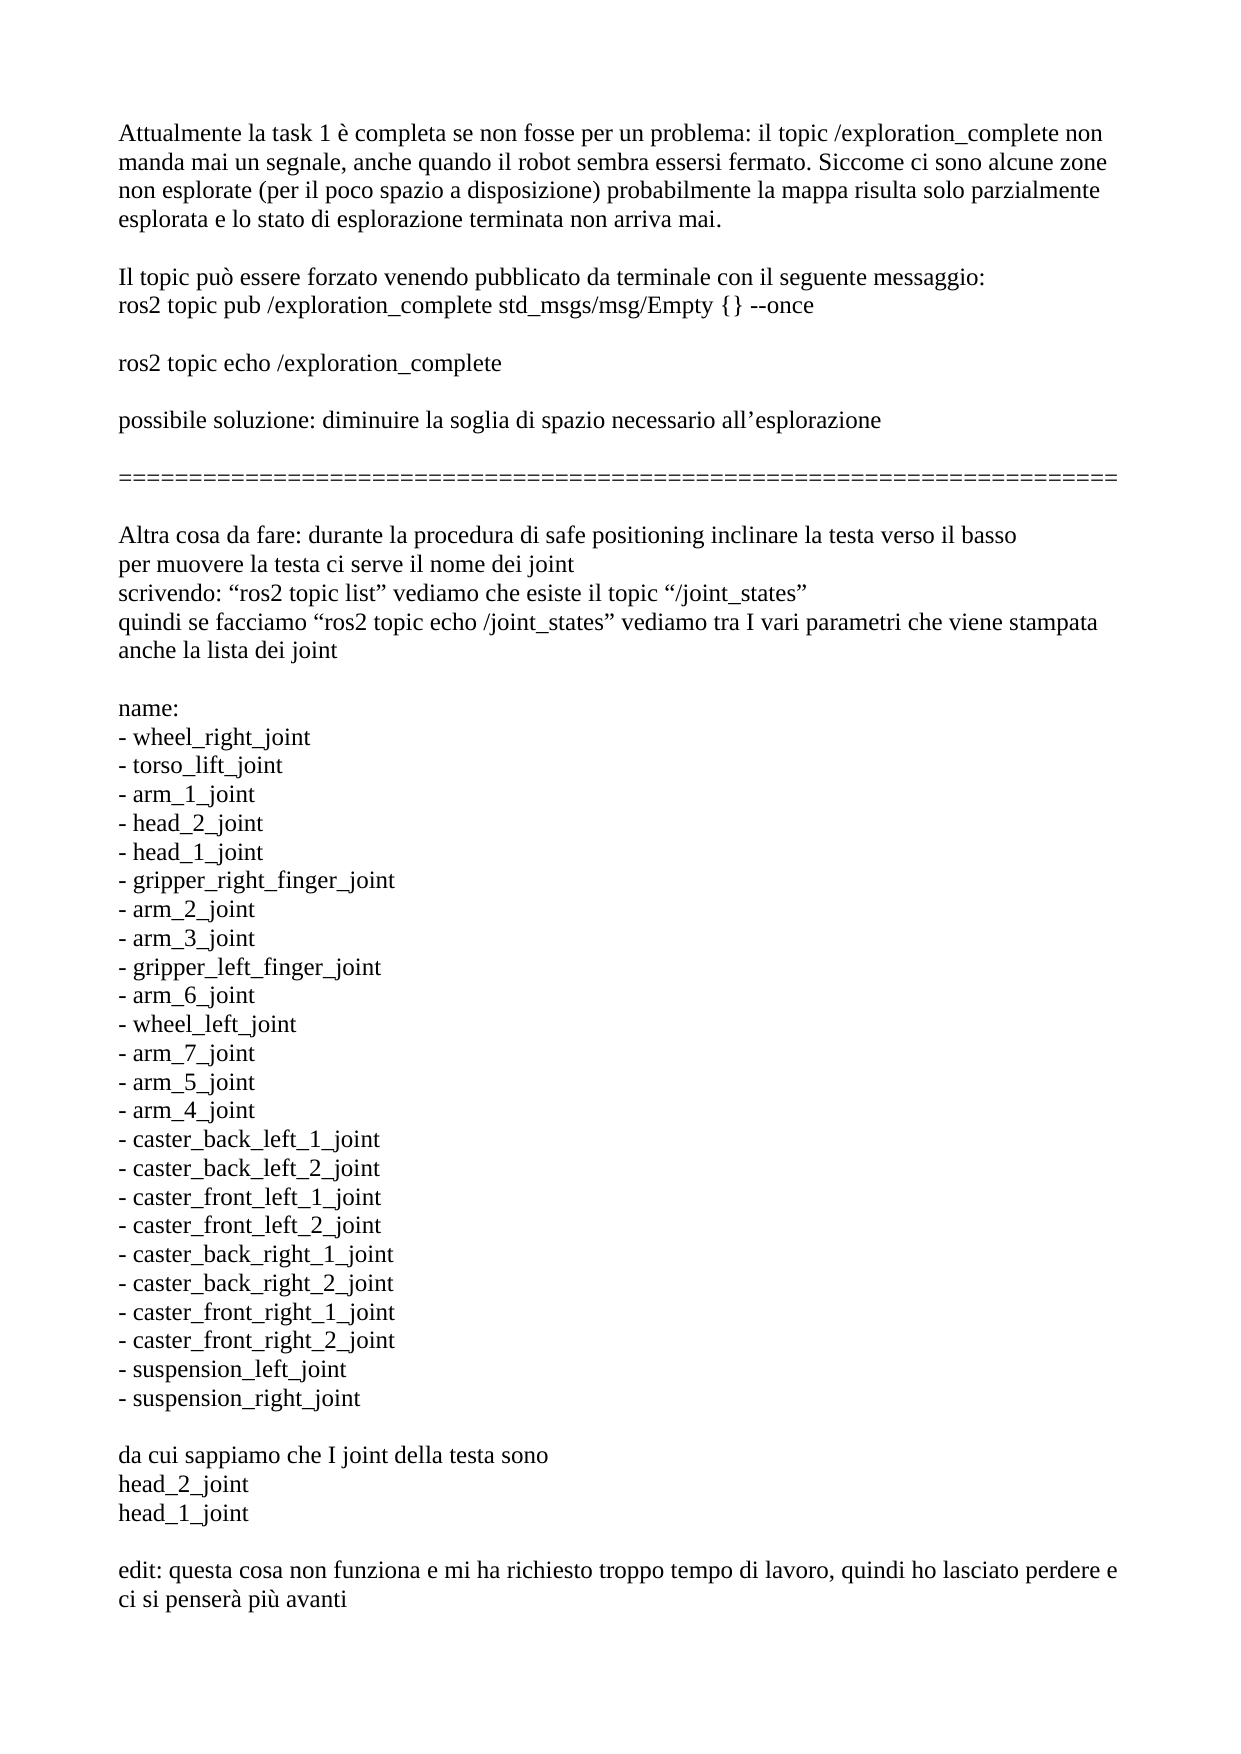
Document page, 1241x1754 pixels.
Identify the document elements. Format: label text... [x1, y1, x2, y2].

text - caster_front_right_1_joint [118, 1297, 1122, 1326]
text - wheel_left_joint [118, 1009, 1122, 1038]
text - caster_front_left_2_joint [118, 1211, 1122, 1239]
text Altra cosa da fare: durante la procedura di safe positioning inclinare la testa verso il basso [118, 521, 1122, 549]
text head_2_joint [118, 1469, 1122, 1498]
text - wheel_right_joint [118, 722, 1122, 751]
text - caster_front_right_2_joint [118, 1326, 1122, 1354]
text - gripper_left_finger_joint [118, 952, 1122, 981]
text name: [118, 693, 1122, 722]
text - caster_back_left_1_joint [118, 1124, 1122, 1153]
text quindi se facciamo “ros2 topic echo /joint_states” vediamo tra I vari parametri che viene stampata anche la lista dei joint [118, 607, 1122, 664]
text head_1_joint [118, 1498, 1122, 1527]
text - arm_1_joint [118, 779, 1122, 808]
text possibile soluzione: diminuire la soglia di spazio necessario all’esplorazione [118, 406, 1122, 434]
text Attualmente la task 1 è completa se non fosse per un problema: il topic /exploration_complete non manda mai un segnale, anche quando il robot sembra essersi fermato. Siccome ci sono alcune zone non esplorate (per il poco spazio a disposizione) probabilmente la mappa risulta solo parzialmente esplorata e lo stato di esplorazione terminata non arriva mai. [118, 118, 1122, 233]
text ======================================================================= [118, 463, 1122, 492]
text - caster_front_left_1_joint [118, 1182, 1122, 1211]
text - arm_3_joint [118, 923, 1122, 952]
text - suspension_right_joint [118, 1383, 1122, 1412]
text da cui sappiamo che I joint della testa sono [118, 1441, 1122, 1469]
text per muovere la testa ci serve il nome dei joint [118, 549, 1122, 578]
text - head_1_joint [118, 837, 1122, 866]
text - arm_4_joint [118, 1096, 1122, 1124]
text - arm_7_joint [118, 1038, 1122, 1067]
text - arm_6_joint [118, 981, 1122, 1009]
text - torso_lift_joint [118, 751, 1122, 779]
text scrivendo: “ros2 topic list” vediamo che esiste il topic “/joint_states” [118, 578, 1122, 607]
text - caster_back_right_1_joint [118, 1239, 1122, 1268]
text - head_2_joint [118, 808, 1122, 837]
text ros2 topic echo /exploration_complete [118, 348, 1122, 377]
text - caster_back_left_2_joint [118, 1153, 1122, 1182]
text - gripper_right_finger_joint [118, 866, 1122, 894]
text edit: questa cosa non funziona e mi ha richiesto troppo tempo di lavoro, quindi ho lasciato perdere e ci si penserà più avanti [118, 1556, 1122, 1613]
text ros2 topic pub /exploration_complete std_msgs/msg/Empty {} --once [118, 291, 1122, 319]
text - arm_2_joint [118, 894, 1122, 923]
text - suspension_left_joint [118, 1354, 1122, 1383]
text - arm_5_joint [118, 1067, 1122, 1096]
text Il topic può essere forzato venendo pubblicato da terminale con il seguente messaggio: [118, 262, 1122, 291]
text - caster_back_right_2_joint [118, 1268, 1122, 1297]
